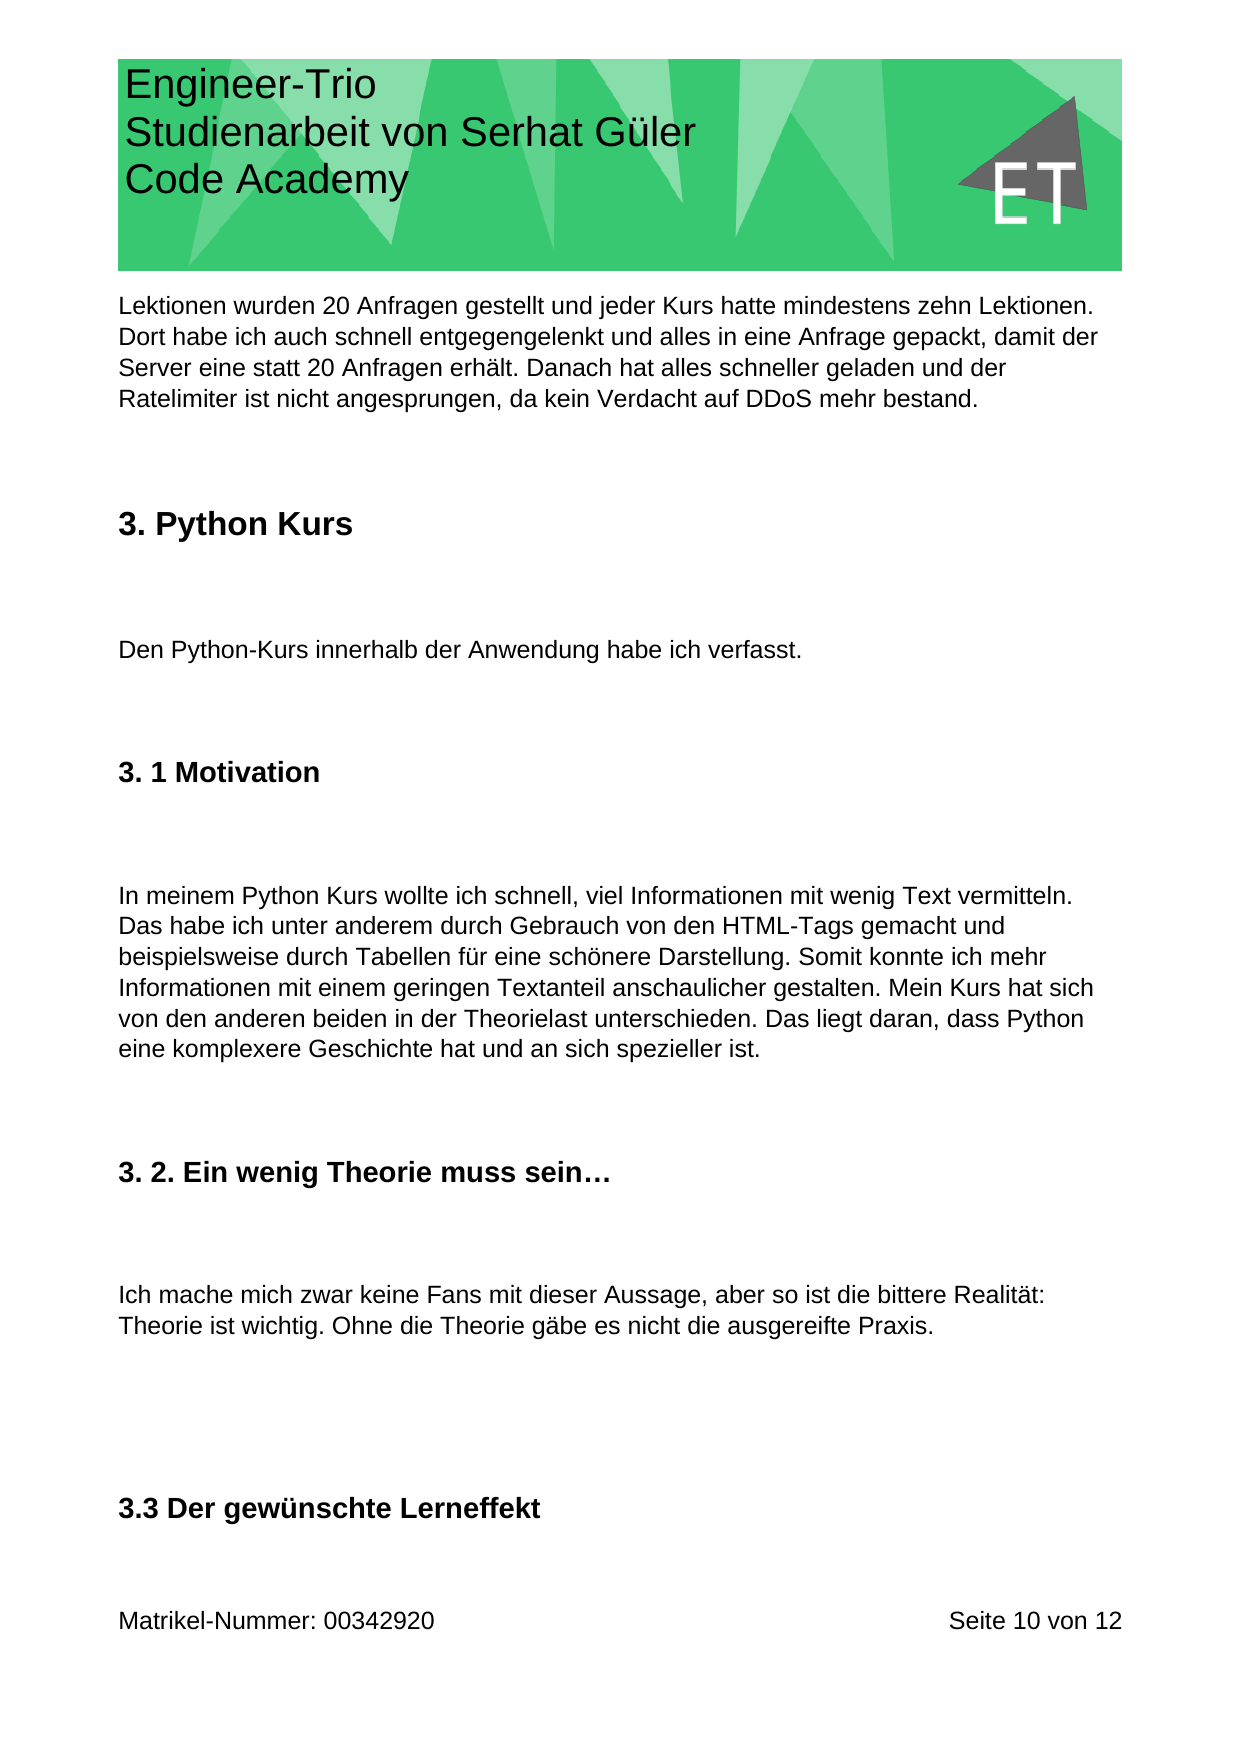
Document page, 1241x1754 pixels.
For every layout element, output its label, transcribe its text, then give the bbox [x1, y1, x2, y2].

text In meinem Python Kurs wollte ich schnell, viel Informationen mit wenig Text vermitteln. Das habe ich unter anderem durch Gebrauch von den HTML-Tags gemacht und beispielsweise durch Tabellen für eine schönere Darstellung. Somit konnte ich mehr Informationen mit einem geringen Textanteil anschaulicher gestalten. Mein Kurs hat sich von den anderen beiden in der Theorielast unterschieden. Das liegt daran, dass Python eine komplexere Geschichte hat und an sich spezieller ist. [118, 881, 1122, 1063]
picture [118, 1340, 1122, 1492]
picture [118, 412, 1122, 504]
text Den Python-Kurs innerhalb der Anwendung habe ich verfasst. [118, 635, 1122, 663]
picture [118, 663, 1122, 755]
text 3. 2. Ein wenig Theorie muss sein… [118, 1155, 1122, 1188]
text 3. 1 Motivation [118, 755, 1122, 789]
picture [118, 542, 1122, 635]
picture [118, 59, 1122, 291]
picture [118, 1525, 1122, 1636]
text 3.3 Der gewünschte Lerneffekt [118, 1492, 1122, 1525]
text Ich mache mich zwar keine Fans mit dieser Aussage, aber so ist die bittere Realität: Theorie ist wichtig. Ohne die Theorie gäbe es nicht die ausgereifte Praxis. [118, 1280, 1122, 1340]
picture [118, 789, 1122, 881]
picture [118, 1063, 1122, 1155]
picture [118, 1188, 1122, 1280]
text Lektionen wurden 20 Anfragen gestellt und jeder Kurs hatte mindestens zehn Lektionen. Dort habe ich auch schnell entgegengelenkt und alles in eine Anfrage gepackt, damit der Server eine statt 20 Anfragen erhält. Danach hat alles schneller geladen und der Ratelimiter ist nicht angesprungen, da kein Verdacht auf DDoS mehr bestand. [118, 291, 1122, 412]
text 3. Python Kurs [118, 504, 1122, 542]
